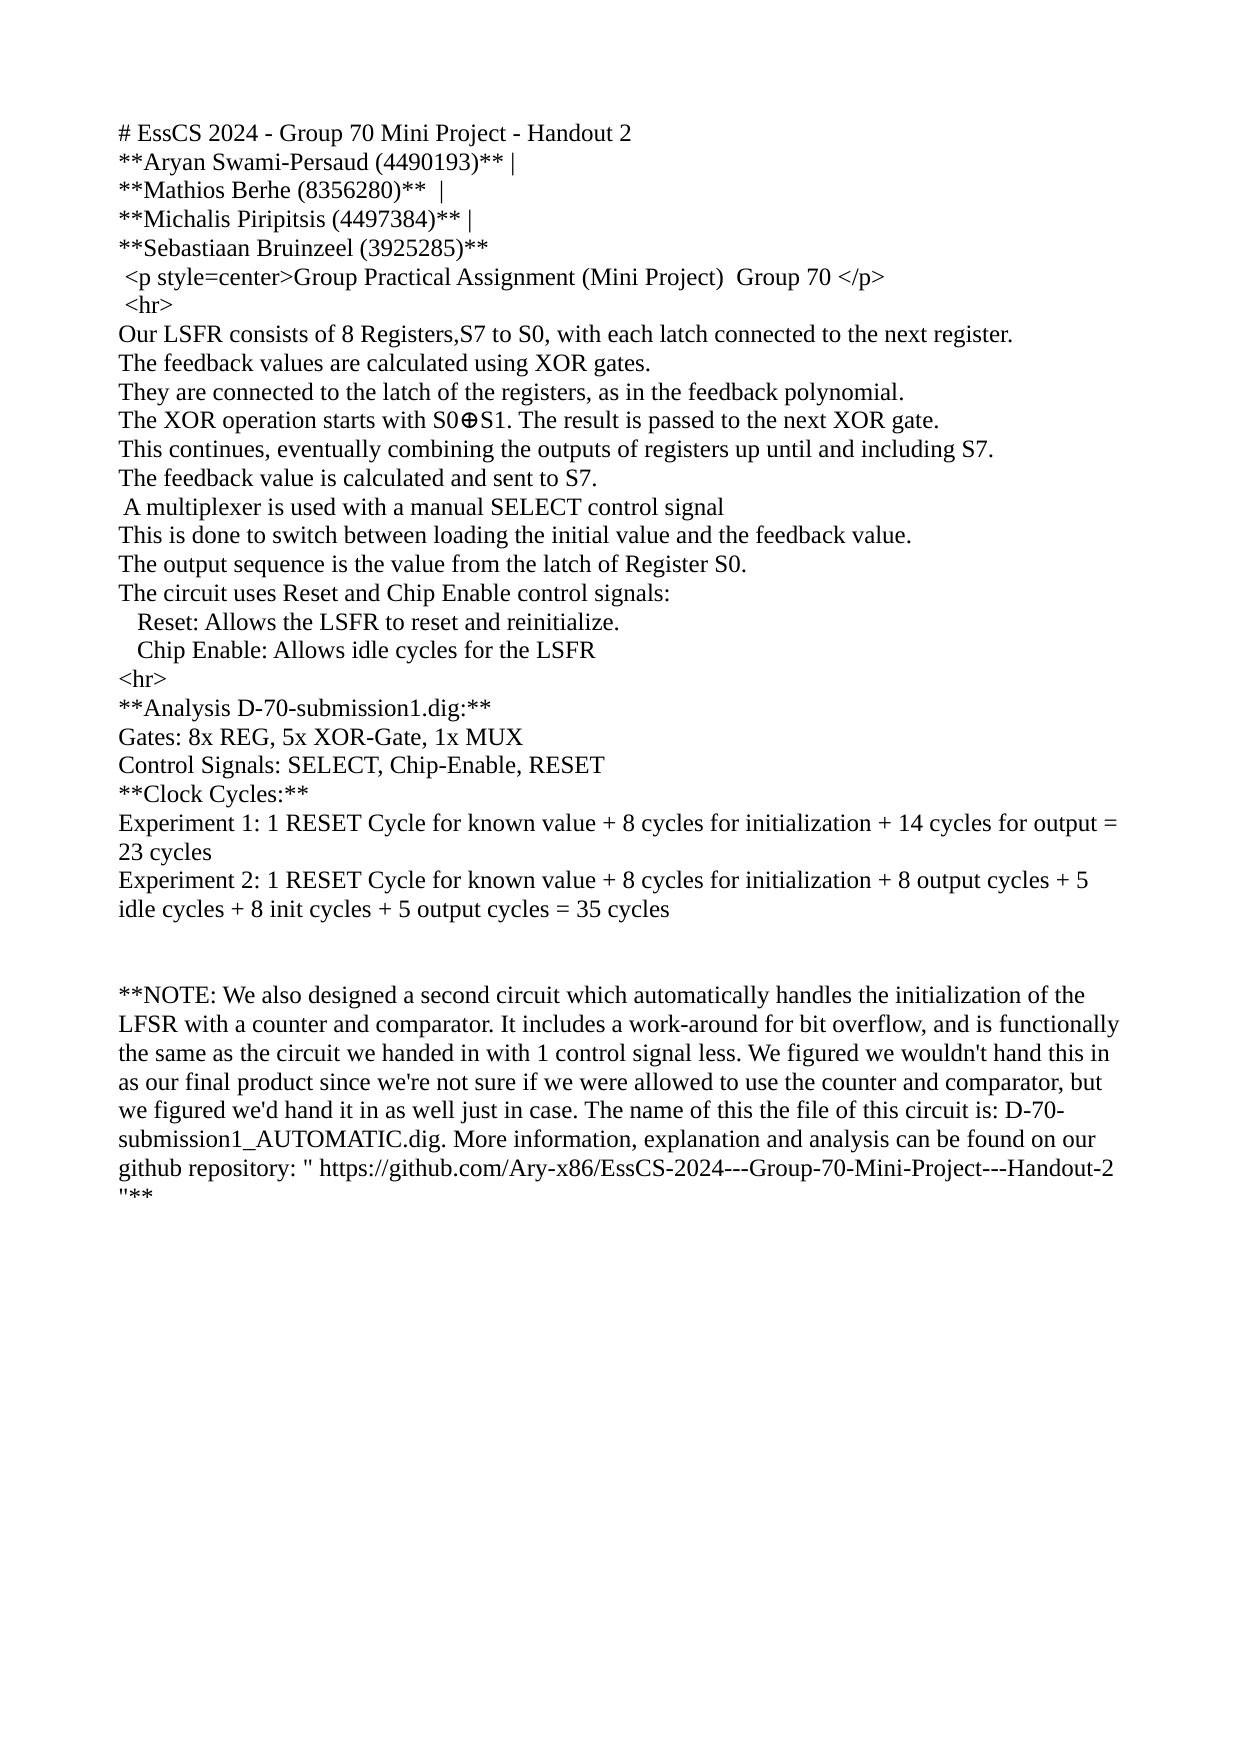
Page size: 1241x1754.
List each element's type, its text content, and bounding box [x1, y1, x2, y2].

text They are connected to the latch of the registers, as in the feedback polynomial. [118, 377, 1122, 406]
text **Clock Cycles:** [118, 779, 1122, 808]
text A multiplexer is used with a manual SELECT control signal [118, 492, 1122, 521]
text This is done to switch between loading the initial value and the feedback value. [118, 521, 1122, 549]
text The feedback value is calculated and sent to S7. [118, 463, 1122, 492]
text The feedback values are calculated using XOR gates. [118, 348, 1122, 377]
text **Mathios Berhe (8356280)** | [118, 176, 1122, 204]
text <p style=center>Group Practical Assignment (Mini Project) Group 70 </p> [118, 262, 1122, 291]
text Experiment 2: 1 RESET Cycle for known value + 8 cycles for initialization + 8 output cycles + 5 idle cycles + 8 init cycles + 5 output cycles = 35 cycles [118, 866, 1122, 923]
text The XOR operation starts with S0⊕S1. The result is passed to the next XOR gate. [118, 406, 1122, 434]
text <hr> [118, 291, 1122, 319]
text Reset: Allows the LSFR to reset and reinitialize. [118, 607, 1122, 636]
text **Aryan Swami-Persaud (4490193)** | [118, 147, 1122, 176]
text **Analysis D-70-submission1.dig:** [118, 693, 1122, 722]
text This continues, eventually combining the outputs of registers up until and including S7. [118, 434, 1122, 463]
text Our LSFR consists of 8 Registers,S7 to S0, with each latch connected to the next register. [118, 319, 1122, 348]
text **Sebastiaan Bruinzeel (3925285)** [118, 233, 1122, 262]
text Control Signals: SELECT, Chip-Enable, RESET [118, 751, 1122, 779]
text # EssCS 2024 - Group 70 Mini Project - Handout 2 [118, 118, 1122, 147]
text Chip Enable: Allows idle cycles for the LSFR [118, 636, 1122, 664]
text <hr> [118, 664, 1122, 693]
text Experiment 1: 1 RESET Cycle for known value + 8 cycles for initialization + 14 cycles for output = 23 cycles [118, 808, 1122, 866]
text **NOTE: We also designed a second circuit which automatically handles the initialization of the LFSR with a counter and comparator. It includes a work-around for bit overflow, and is functionally the same as the circuit we handed in with 1 control signal less. We figured we wouldn't hand this in as our final product since we're not sure if we were allowed to use the counter and comparator, but we figured we'd hand it in as well just in case. The name of this the file of this circuit is: D-70-submission1_AUTOMATIC.dig. More information, explanation and analysis can be found on our github repository: " https://github.com/Ary-x86/EssCS-2024---Group-70-Mini-Project---Handout-2 "** [118, 981, 1122, 1211]
text Gates: 8x REG, 5x XOR-Gate, 1x MUX [118, 722, 1122, 751]
text **Michalis Piripitsis (4497384)** | [118, 204, 1122, 233]
text The circuit uses Reset and Chip Enable control signals: [118, 578, 1122, 607]
text The output sequence is the value from the latch of Register S0. [118, 549, 1122, 578]
